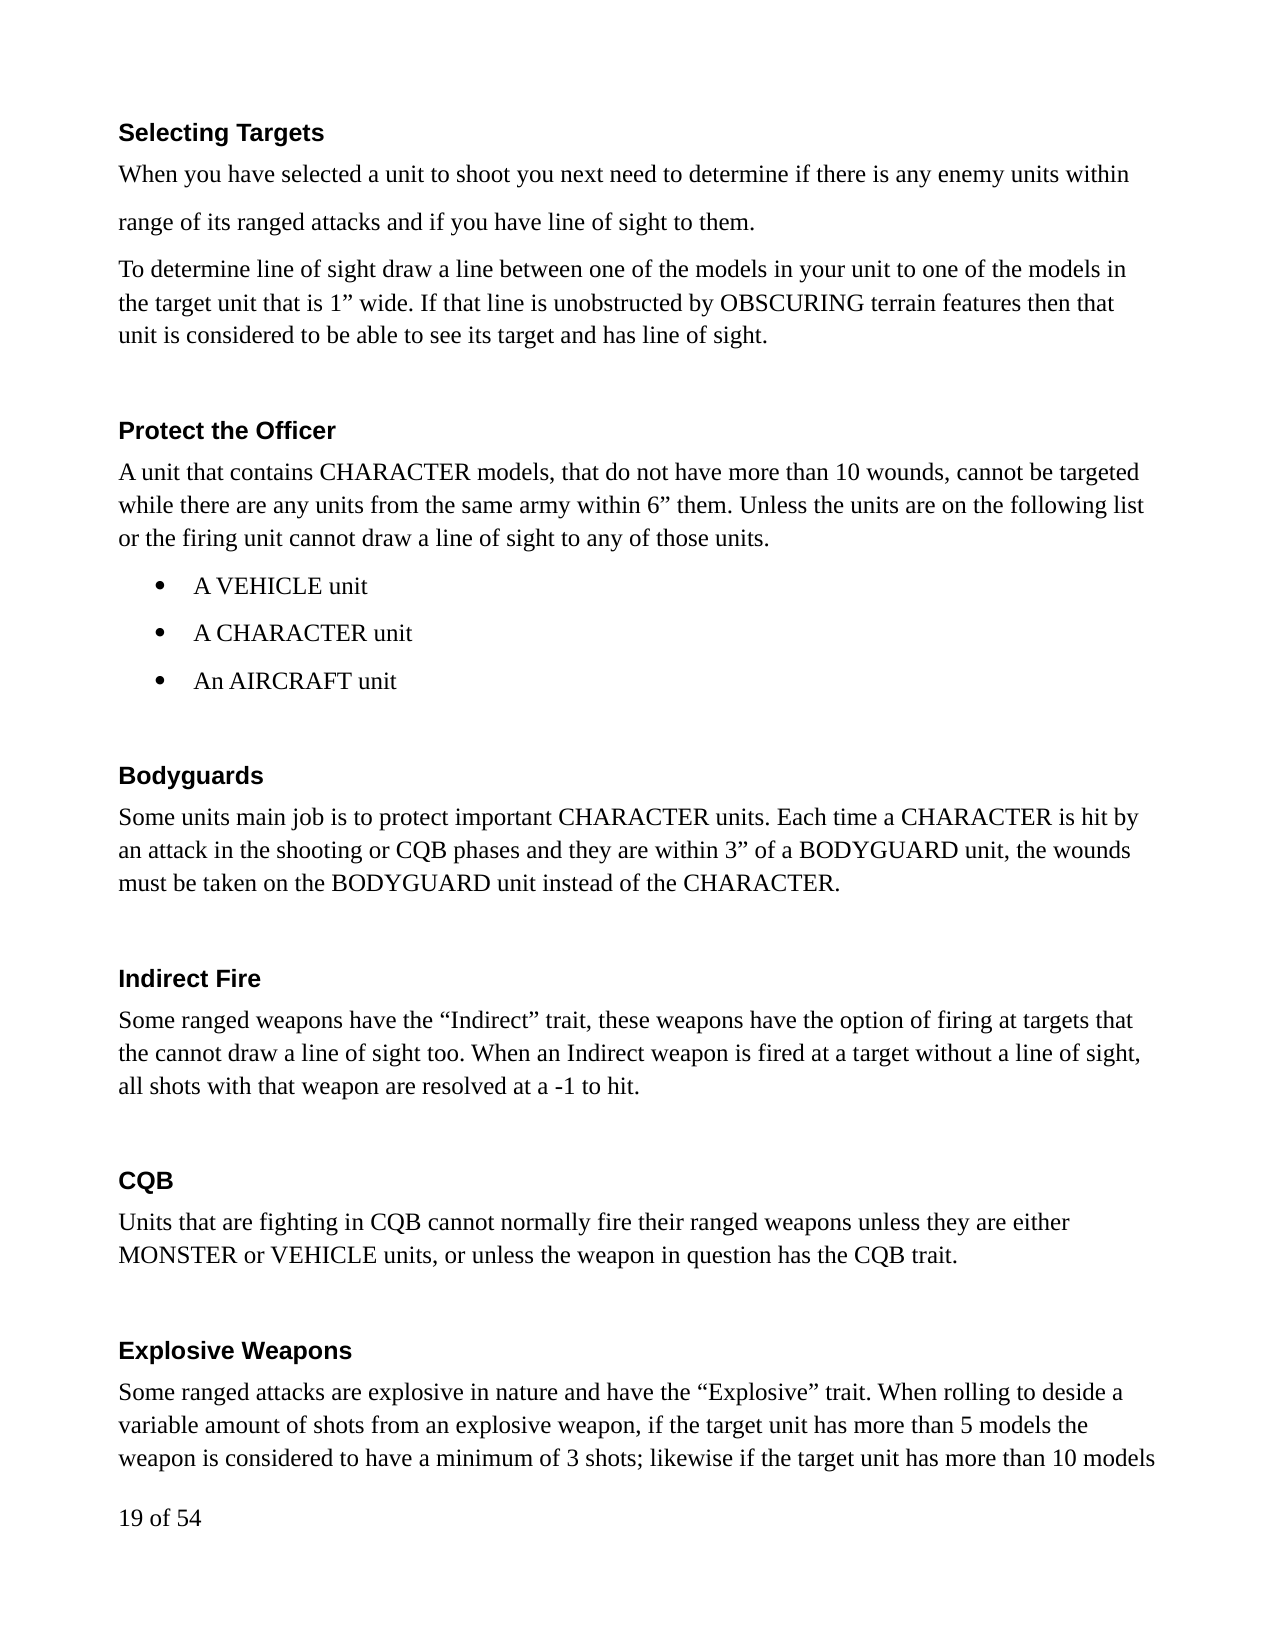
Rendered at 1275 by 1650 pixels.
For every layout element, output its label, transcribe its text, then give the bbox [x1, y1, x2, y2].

text Units that are fighting in CQB cannot normally fire their ranged weapons unless they are either MONSTER or VEHICLE units, or unless the weapon in question has the CQB trait. [118, 1207, 1157, 1269]
subtitle Protect the Officer [118, 416, 1157, 444]
list An AIRCRAFT unit [156, 666, 1157, 695]
subtitle Explosive Weapons [118, 1336, 1157, 1364]
text A unit that contains CHARACTER models, that do not have more than 10 wounds, cannot be targeted while there are any units from the same army within 6” them. Unless the units are on the following list or the firing unit cannot draw a line of sight to any of those units. [118, 457, 1157, 552]
text Some ranged attacks are explosive in nature and have the “Explosive” trait. When rolling to deside a variable amount of shots from an explosive weapon, if the target unit has more than 5 models the weapon is considered to have a minimum of 3 shots; likewise if the target unit has more than 10 models [118, 1377, 1157, 1472]
text To determine line of sight draw a line between one of the models in your unit to one of the models in the target unit that is 1” wide. If that line is unobstructed by OBSCURING terrain features then that unit is considered to be able to see its target and has line of sight. [118, 254, 1157, 349]
subtitle CQB [118, 1166, 1157, 1195]
list A CHARACTER unit [156, 618, 1157, 647]
subtitle Bodyguards [118, 761, 1157, 790]
text Some units main job is to protect important CHARACTER units. Each time a CHARACTER is hit by an attack in the shooting or CQB phases and they are within 3” of a BODYGUARD unit, the wounds must be taken on the BODYGUARD unit instead of the CHARACTER. [118, 802, 1157, 897]
text When you have selected a unit to shoot you next need to determine if there is any enemy units within [118, 159, 1157, 188]
subtitle Indirect Fire [118, 964, 1157, 992]
text Some ranged weapons have the “Indirect” trait, these weapons have the option of firing at targets that the cannot draw a line of sight too. When an Indirect weapon is fired at a target without a line of sight, all shots with that weapon are resolved at a -1 to hit. [118, 1005, 1157, 1100]
list A VEHICLE unit [156, 571, 1157, 599]
text range of its ranged attacks and if you have line of sight to them. [118, 207, 1157, 236]
subtitle Selecting Targets [118, 118, 1157, 147]
